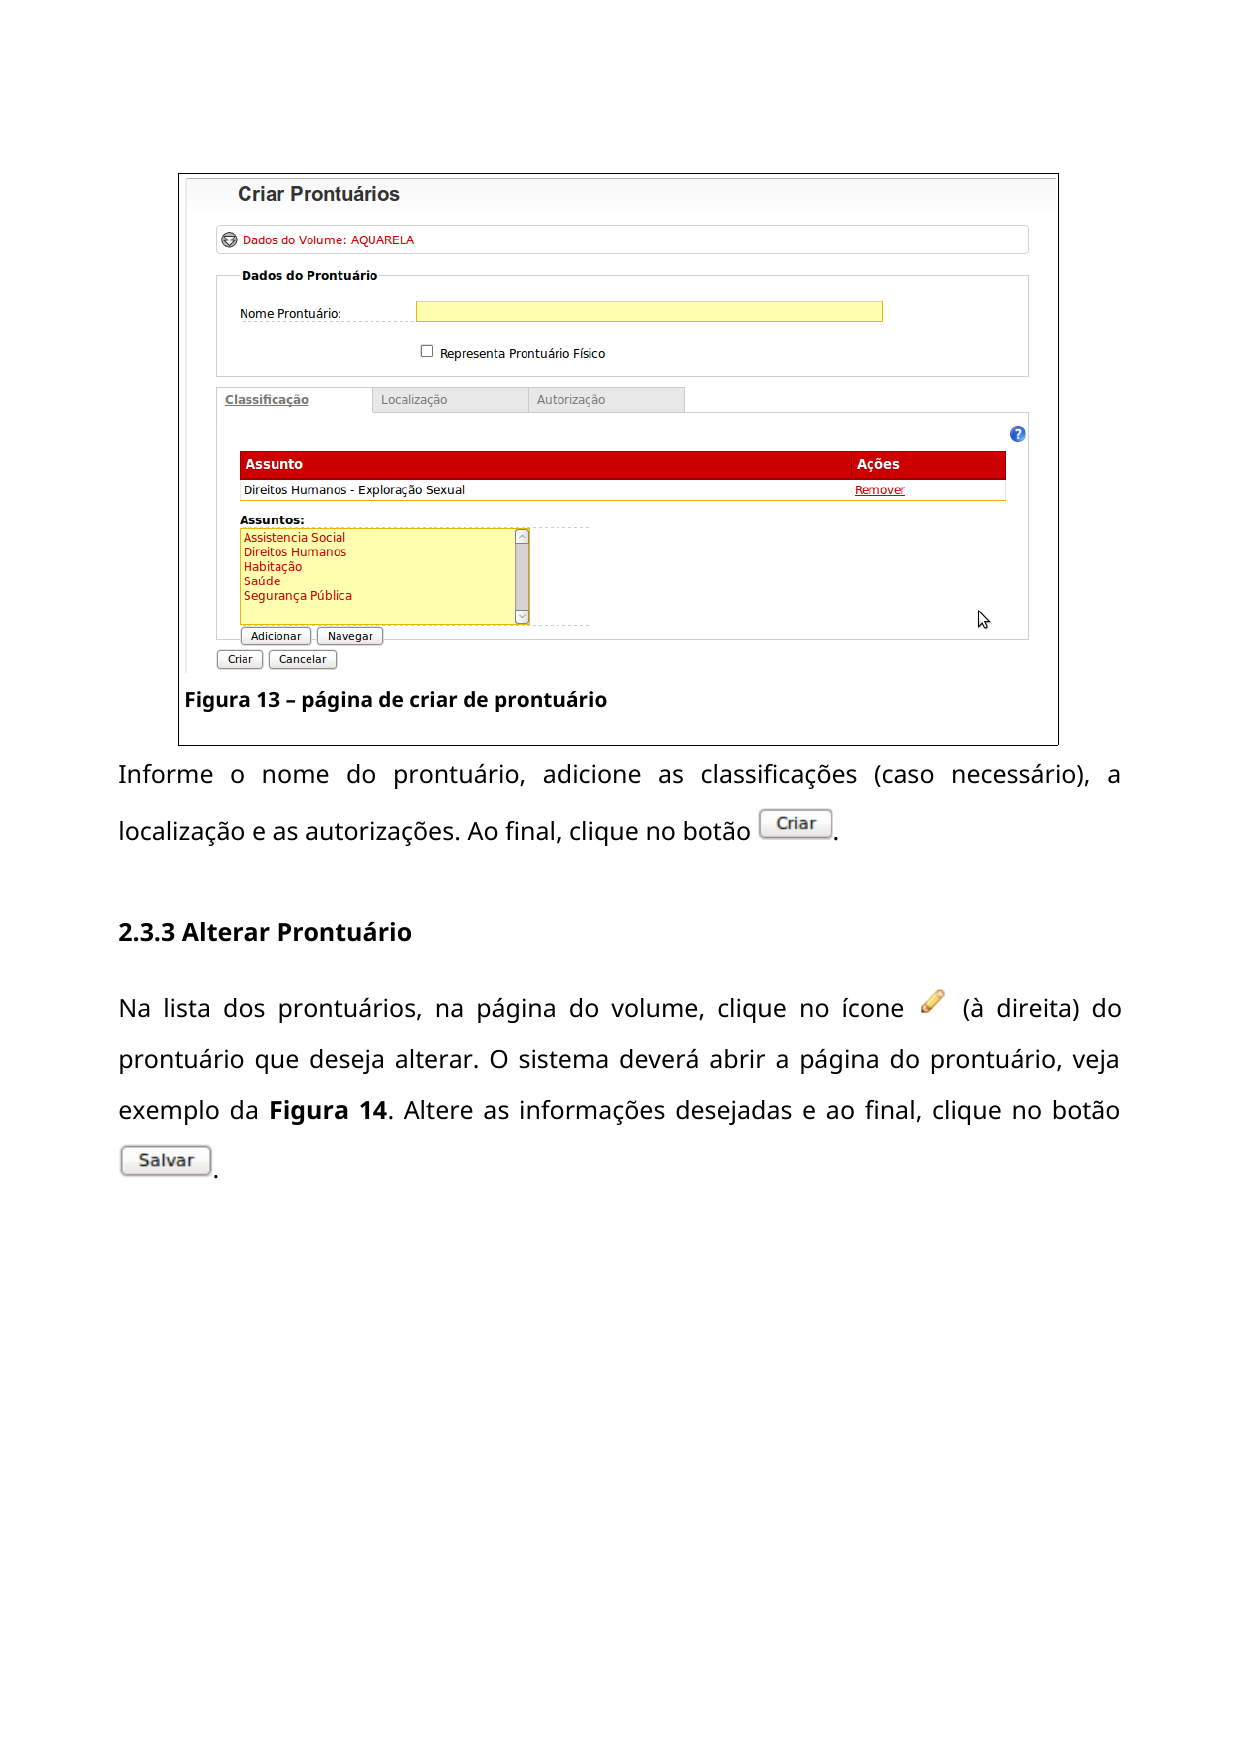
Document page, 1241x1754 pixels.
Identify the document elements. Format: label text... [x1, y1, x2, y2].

text 2.3.3 Alterar Prontuário [118, 914, 1122, 948]
picture [917, 985, 951, 1018]
picture [758, 808, 833, 840]
picture [118, 1143, 213, 1179]
picture [184, 178, 1057, 673]
list Na lista dos prontuários, na página do volume, clique no ícone (à direita) do prontuário que deseja alterar. O sistema deverá abrir a página do prontuário, veja exemplo da Figura 14. Altere as informações desejadas e ao final, clique no botão . [118, 986, 1122, 1186]
table_header Figura 13 – página de criar de prontuário [179, 174, 1058, 744]
text Informe o nome do prontuário, adicione as classificações (caso necessário), a localização e as autorizações. Ao final, clique no botão . [118, 757, 1122, 847]
